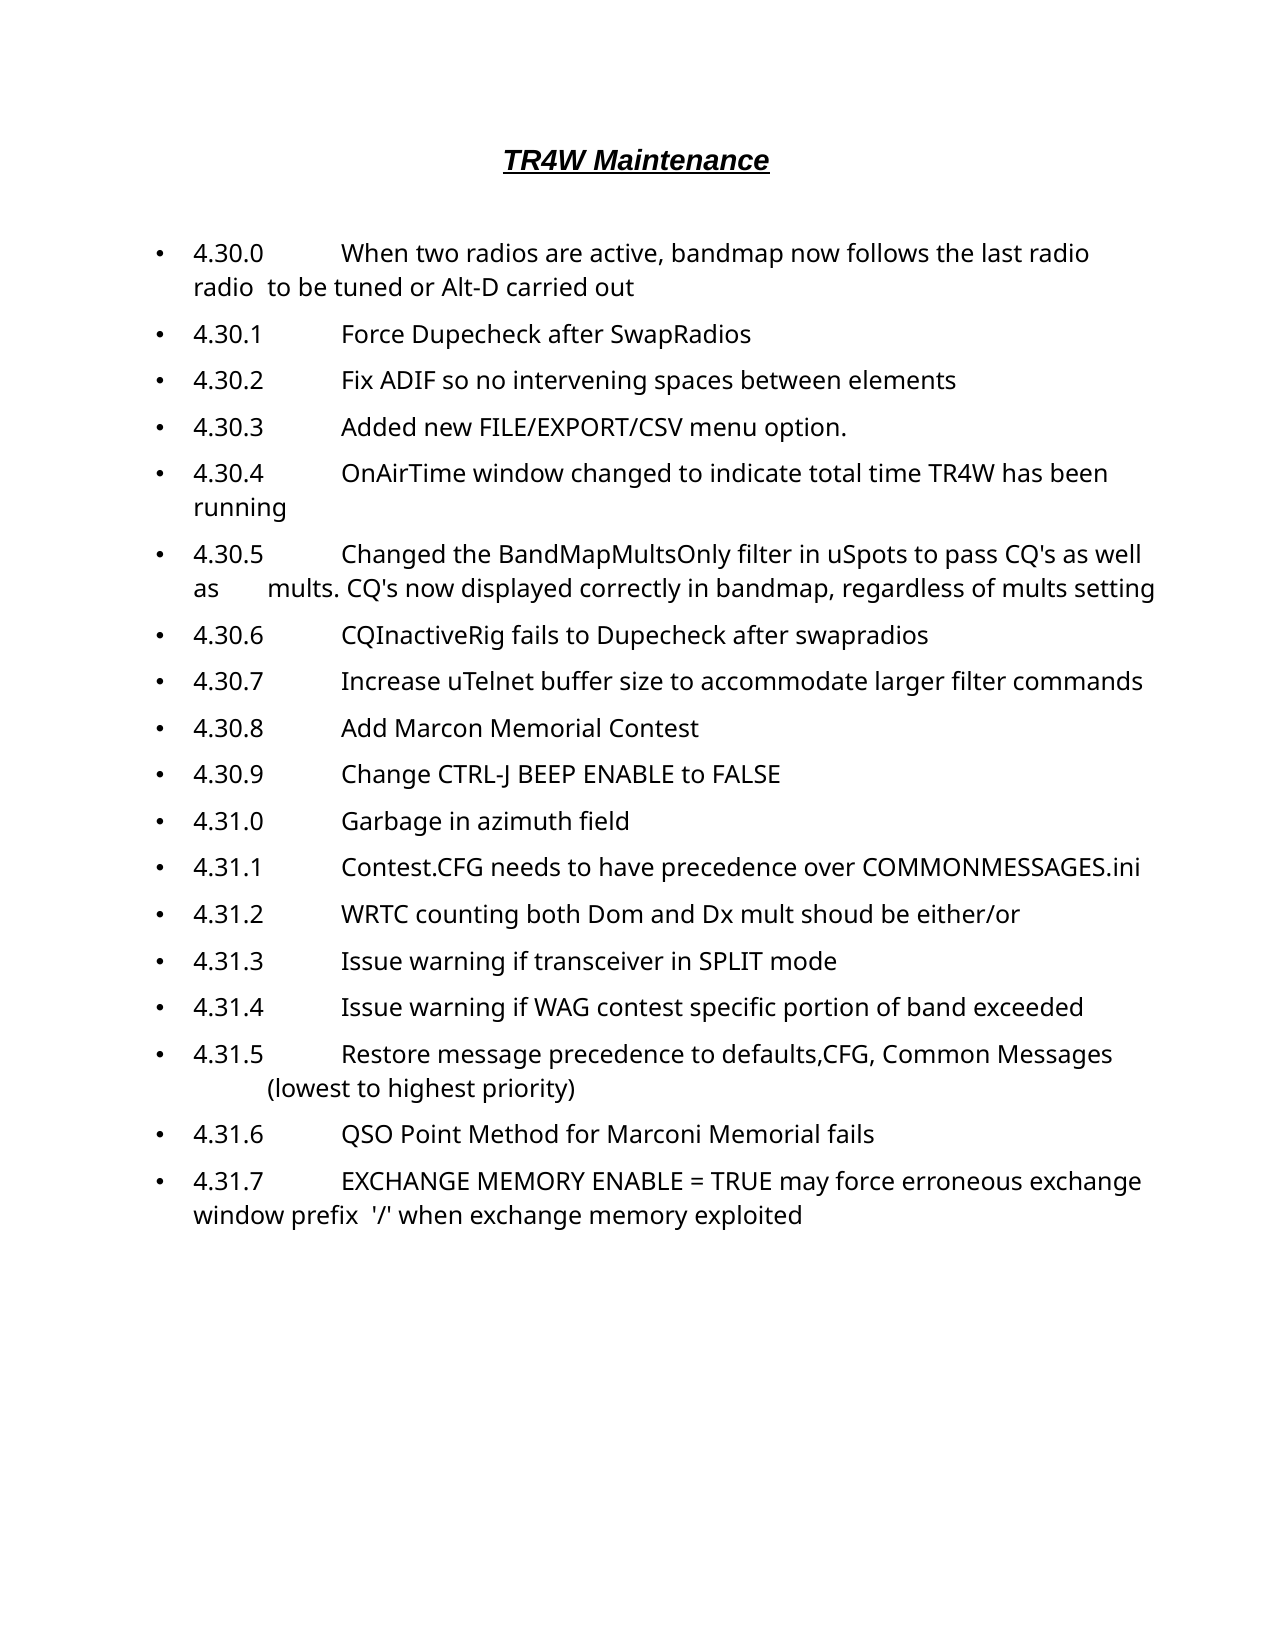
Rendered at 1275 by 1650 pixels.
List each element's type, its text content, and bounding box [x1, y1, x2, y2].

list 4.31.3 Issue warning if transceiver in SPLIT mode [156, 943, 1157, 977]
subtitle TR4W Maintenance [118, 143, 1157, 177]
list 4.30.7 Increase uTelnet buffer size to accommodate larger filter commands [156, 664, 1157, 698]
list 4.31.6 QSO Point Method for Marconi Memorial fails [156, 1117, 1157, 1151]
list 4.31.2 WRTC counting both Dom and Dx mult shoud be either/or [156, 897, 1157, 931]
list 4.30.5 Changed the BandMapMultsOnly filter in uSpots to pass CQ's as well as mults. CQ's now displayed correctly in bandmap, regardless of mults setting [156, 537, 1157, 605]
list 4.30.1 Force Dupecheck after SwapRadios [156, 316, 1157, 350]
list 4.31.1 Contest.CFG needs to have precedence over COMMONMESSAGES.ini [156, 850, 1157, 884]
list 4.30.2 Fix ADIF so no intervening spaces between elements [156, 363, 1157, 397]
list 4.31.5 Restore message precedence to defaults,CFG, Common Messages (lowest to highest priority) [156, 1036, 1157, 1104]
list 4.30.8 Add Marcon Memorial Contest [156, 710, 1157, 744]
list 4.31.4 Issue warning if WAG contest specific portion of band exceeded [156, 990, 1157, 1024]
list 4.31.0 Garbage in azimuth field [156, 803, 1157, 838]
list 4.30.6 CQInactiveRig fails to Dupecheck after swapradios [156, 617, 1157, 651]
list 4.30.4 OnAirTime window changed to indicate total time TR4W has been running [156, 456, 1157, 524]
list 4.31.7 EXCHANGE MEMORY ENABLE = TRUE may force erroneous exchange window prefix '/' when exchange memory exploited [156, 1163, 1157, 1232]
list 4.30.3 Added new FILE/EXPORT/CSV menu option. [156, 409, 1157, 443]
list 4.30.0 When two radios are active, bandmap now follows the last radio radio to be tuned or Alt-D carried out [156, 236, 1157, 304]
list 4.30.9 Change CTRL-J BEEP ENABLE to FALSE [156, 757, 1157, 791]
